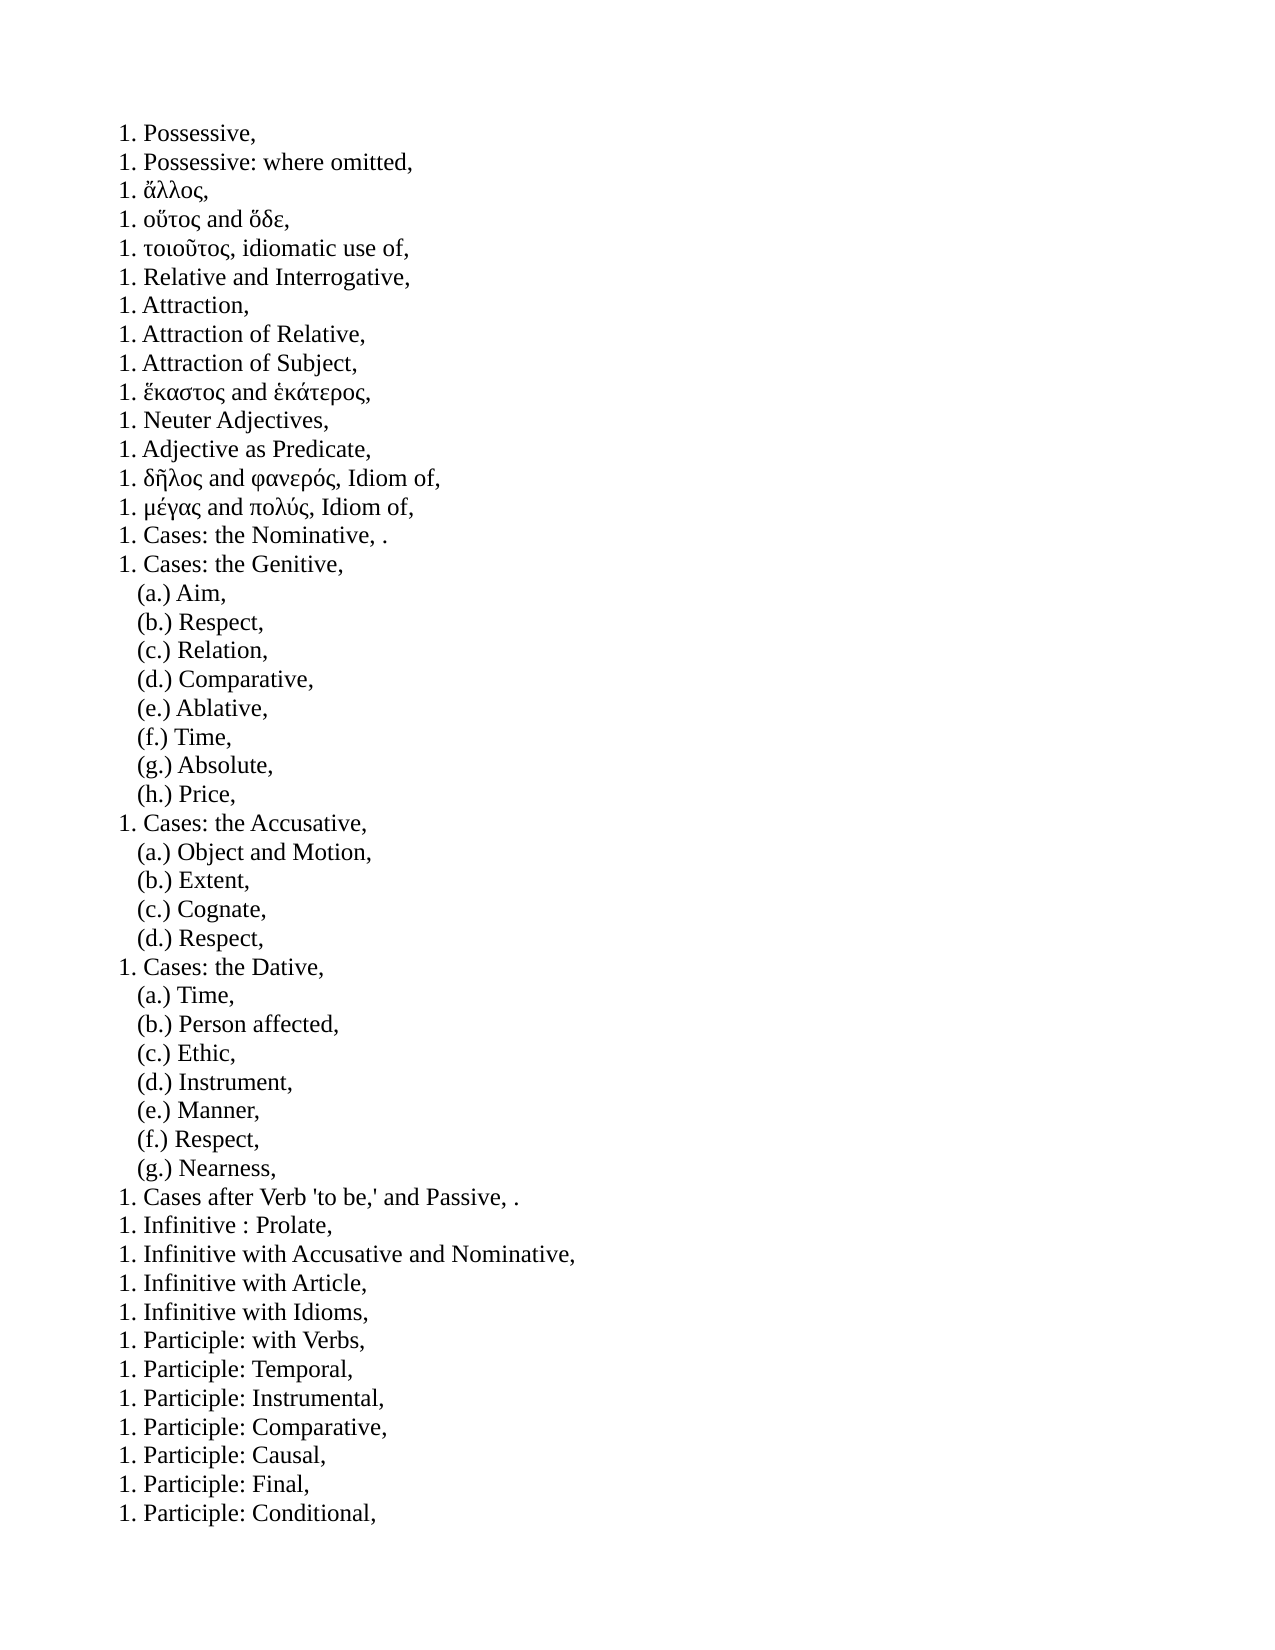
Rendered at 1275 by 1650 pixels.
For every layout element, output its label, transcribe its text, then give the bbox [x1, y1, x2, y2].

text 1. Cases: the Dative, [118, 952, 1157, 981]
text 1. δῆλος and φανερός, Idiom of, [118, 463, 1157, 492]
text (d.) Comparative, [118, 664, 1157, 693]
text (d.) Respect, [118, 923, 1157, 952]
text (f.) Respect, [118, 1124, 1157, 1153]
text (e.) Manner, [118, 1096, 1157, 1124]
text 1. Infinitive with Accusative and Nominative, [118, 1239, 1157, 1268]
text 1. Infinitive with Article, [118, 1268, 1157, 1297]
text 1. Participle: Conditional, [118, 1498, 1157, 1527]
text 1. Cases after Verb 'to be,' and Passive, . [118, 1182, 1157, 1211]
text 1. οὕτος and ὅδε, [118, 204, 1157, 233]
text (c.) Relation, [118, 636, 1157, 664]
text 1. Attraction of Relative, [118, 319, 1157, 348]
text 1. Participle: Instrumental, [118, 1383, 1157, 1412]
text 1. Participle: Temporal, [118, 1354, 1157, 1383]
text 1. Neuter Adjectives, [118, 406, 1157, 434]
text (f.) Time, [118, 722, 1157, 751]
text (g.) Nearness, [118, 1153, 1157, 1182]
text 1. Participle: Causal, [118, 1441, 1157, 1469]
text (a.) Time, [118, 981, 1157, 1009]
text (b.) Respect, [118, 607, 1157, 636]
text 1. Possessive, [118, 118, 1157, 147]
text (g.) Absolute, [118, 751, 1157, 779]
text 1. Participle: with Verbs, [118, 1326, 1157, 1354]
text 1. Attraction of Subject, [118, 348, 1157, 377]
text (a.) Aim, [118, 578, 1157, 607]
text 1. Infinitive : Prolate, [118, 1211, 1157, 1239]
text 1. Cases: the Accusative, [118, 808, 1157, 837]
text (b.) Person affected, [118, 1009, 1157, 1038]
text 1. Attraction, [118, 291, 1157, 319]
text 1. Infinitive with Idioms, [118, 1297, 1157, 1326]
text 1. ἕκαστος and ἑκάτερος, [118, 377, 1157, 406]
text (c.) Cognate, [118, 894, 1157, 923]
text 1. Cases: the Genitive, [118, 549, 1157, 578]
text (h.) Price, [118, 779, 1157, 808]
text 1. τοιοῦτος, idiomatic use of, [118, 233, 1157, 262]
text (a.) Object and Motion, [118, 837, 1157, 866]
text 1. Participle: Comparative, [118, 1412, 1157, 1441]
text 1. Adjective as Predicate, [118, 434, 1157, 463]
text (e.) Ablative, [118, 693, 1157, 722]
text 1. μέγας and πολύς, Idiom of, [118, 492, 1157, 521]
text 1. Cases: the Nominative, . [118, 521, 1157, 549]
text (c.) Ethic, [118, 1038, 1157, 1067]
text 1. Relative and Interrogative, [118, 262, 1157, 291]
text 1. Participle: Final, [118, 1469, 1157, 1498]
text 1. ἄλλος, [118, 176, 1157, 204]
text (b.) Extent, [118, 866, 1157, 894]
text 1. Possessive: where omitted, [118, 147, 1157, 176]
text (d.) Instrument, [118, 1067, 1157, 1096]
